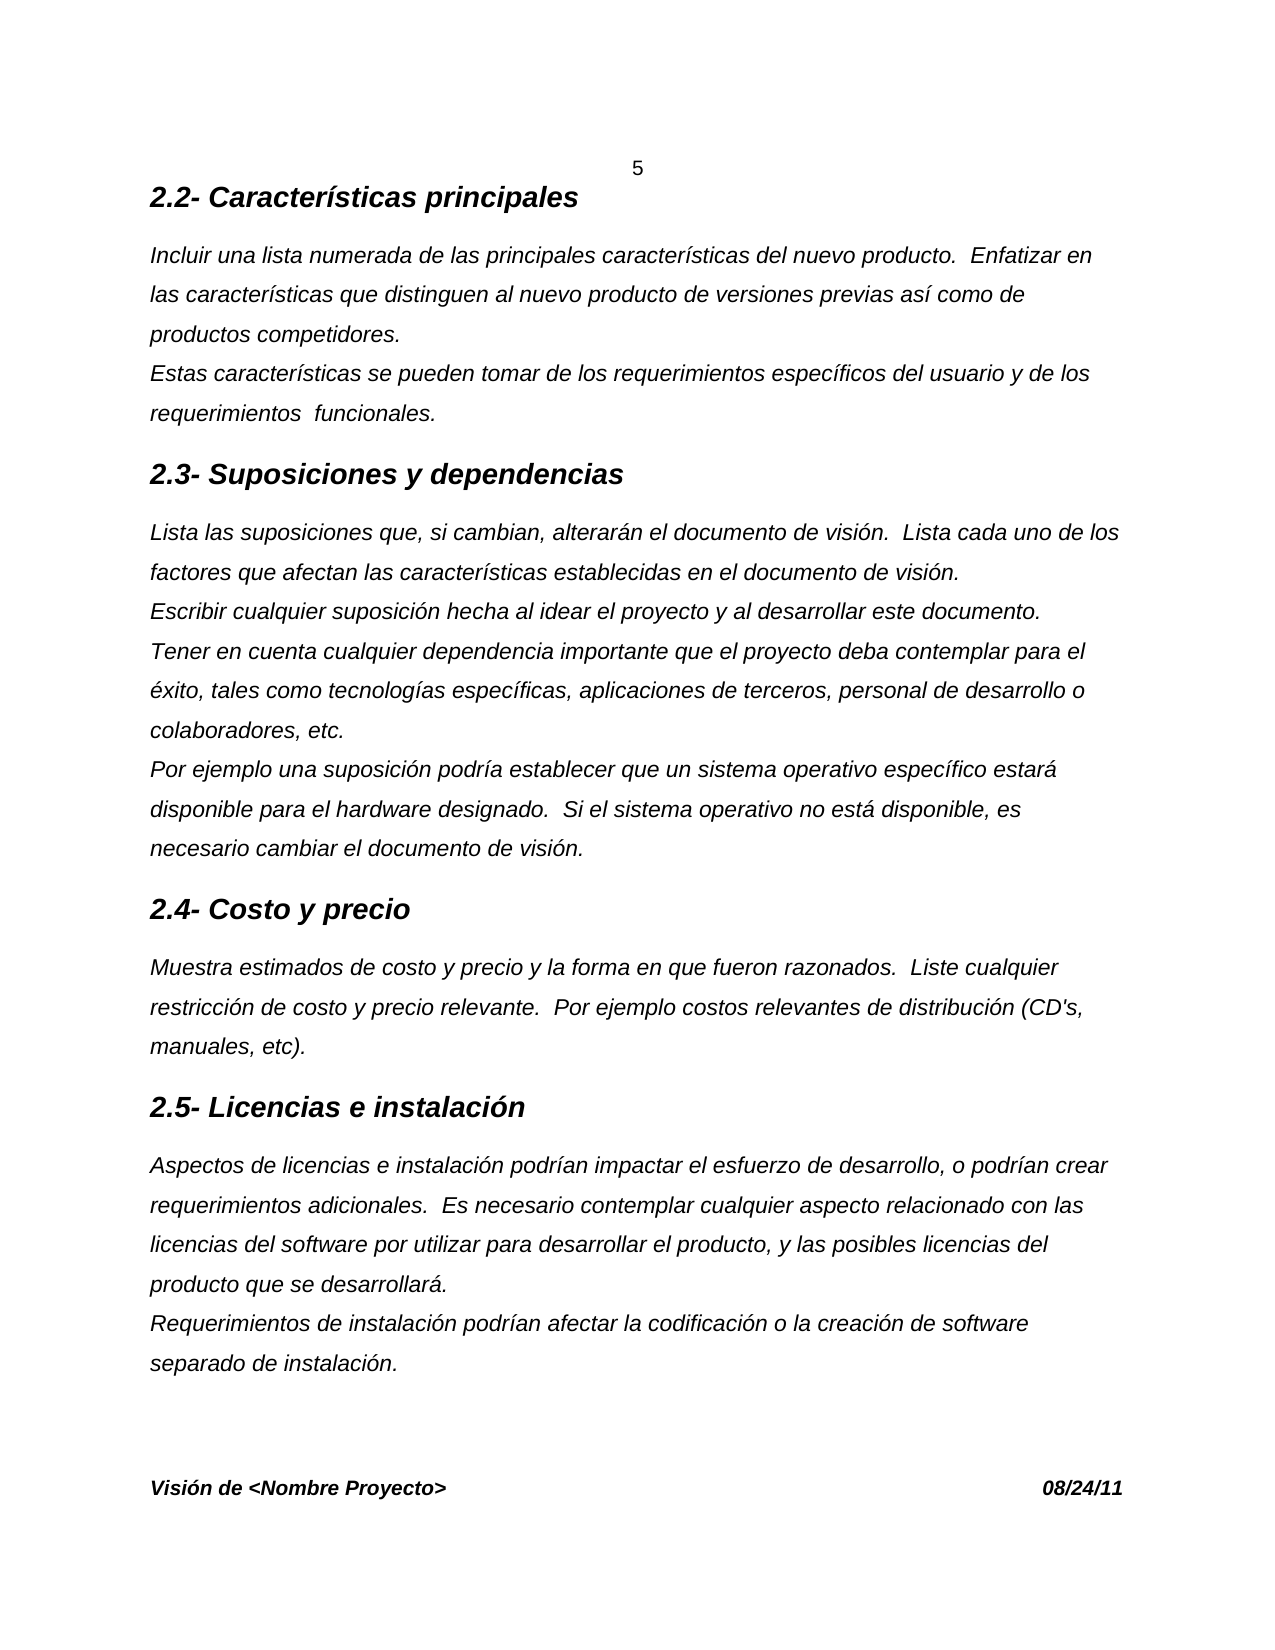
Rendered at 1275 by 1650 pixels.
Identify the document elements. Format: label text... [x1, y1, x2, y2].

text 2.5- Licencias e instalación [150, 1090, 1125, 1124]
text 2.2- Características principales [150, 180, 1125, 213]
text Requerimientos de instalación podrían afectar la codificación o la creación de software separado de instalación. [150, 1310, 1125, 1376]
text Escribir cualquier suposición hecha al idear el proyecto y al desarrollar este documento. [150, 598, 1125, 624]
text 2.3- Suposiciones y dependencias [150, 457, 1125, 491]
text Por ejemplo una suposición podría establecer que un sistema operativo específico estará disponible para el hardware designado. Si el sistema operativo no está disponible, es necesario cambiar el documento de visión. [150, 756, 1125, 861]
text Estas características se pueden tomar de los requerimientos específicos del usuario y de los requerimientos funcionales. [150, 360, 1125, 426]
text Incluir una lista numerada de las principales características del nuevo producto. Enfatizar en las características que distinguen al nuevo producto de versiones previas así como de productos competidores. [150, 242, 1125, 347]
text Lista las suposiciones que, si cambian, alterarán el documento de visión. Lista cada uno de los factores que afectan las características establecidas en el documento de visión. [150, 519, 1125, 585]
text Muestra estimados de costo y precio y la forma en que fueron razonados. Liste cualquier restricción de costo y precio relevante. Por ejemplo costos relevantes de distribución (CD's, manuales, etc). [150, 954, 1125, 1059]
text Aspectos de licencias e instalación podrían impactar el esfuerzo de desarrollo, o podrían crear requerimientos adicionales. Es necesario contemplar cualquier aspecto relacionado con las licencias del software por utilizar para desarrollar el producto, y las posibles licencias del producto que se desarrollará. [150, 1152, 1125, 1297]
text Tener en cuenta cualquier dependencia importante que el proyecto deba contemplar para el éxito, tales como tecnologías específicas, aplicaciones de terceros, personal de desarrollo o colaboradores, etc. [150, 638, 1125, 743]
text 2.4- Costo y precio [150, 892, 1125, 926]
